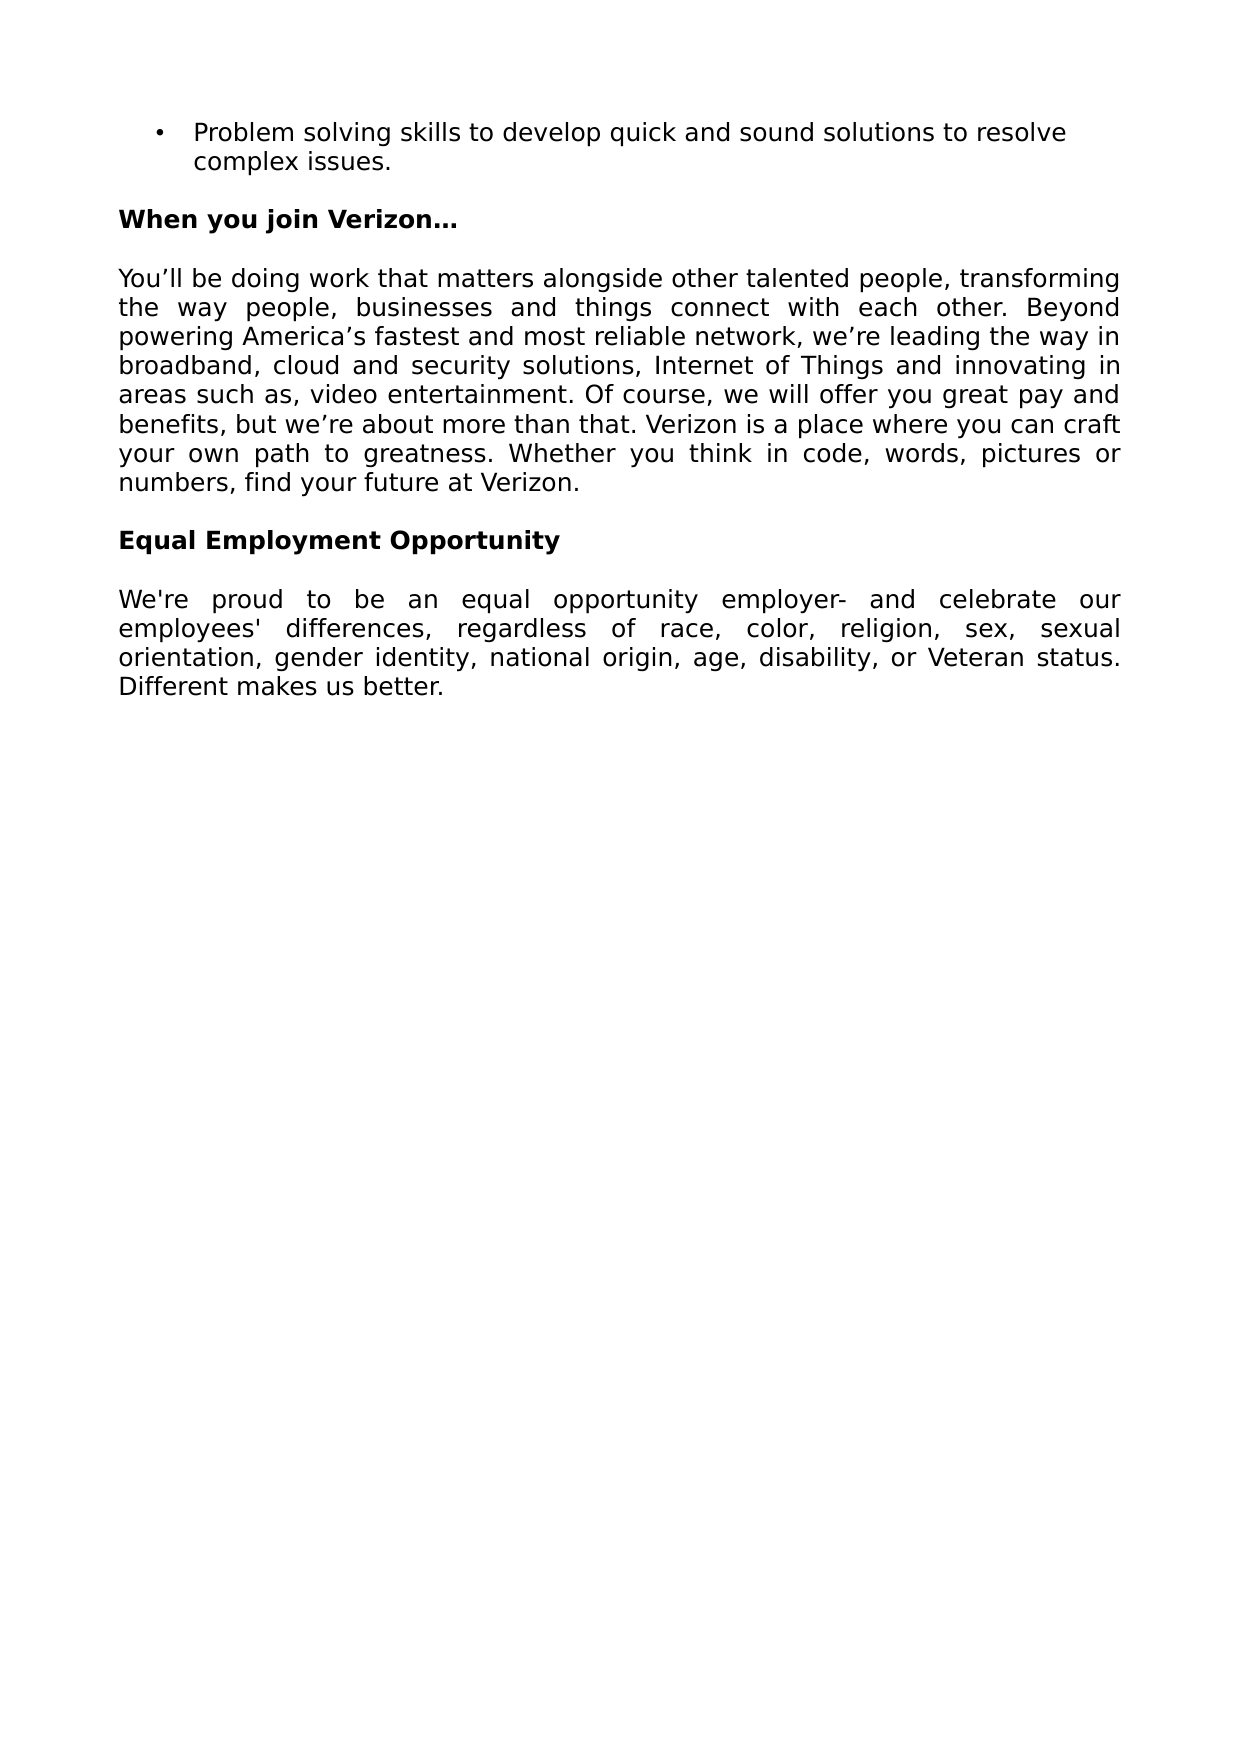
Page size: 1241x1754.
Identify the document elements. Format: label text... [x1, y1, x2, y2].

text Equal Employment Opportunity [118, 526, 1122, 556]
text We're proud to be an equal opportunity employer- and celebrate our employees' differences, regardless of race, color, religion, sex, sexual orientation, gender identity, national origin, age, disability, or Veteran status. Different makes us better. [118, 585, 1122, 701]
text When you join Verizon… [118, 206, 1122, 235]
list Problem solving skills to develop quick and sound solutions to resolve complex issues. [156, 118, 1122, 176]
text You’ll be doing work that matters alongside other talented people, transforming the way people, businesses and things connect with each other. Beyond powering America’s fastest and most reliable network, we’re leading the way in broadband, cloud and security solutions, Internet of Things and innovating in areas such as, video entertainment. Of course, we will offer you great pay and benefits, but we’re about more than that. Verizon is a place where you can craft your own path to greatness. Whether you think in code, words, pictures or numbers, find your future at Verizon. [118, 264, 1122, 497]
